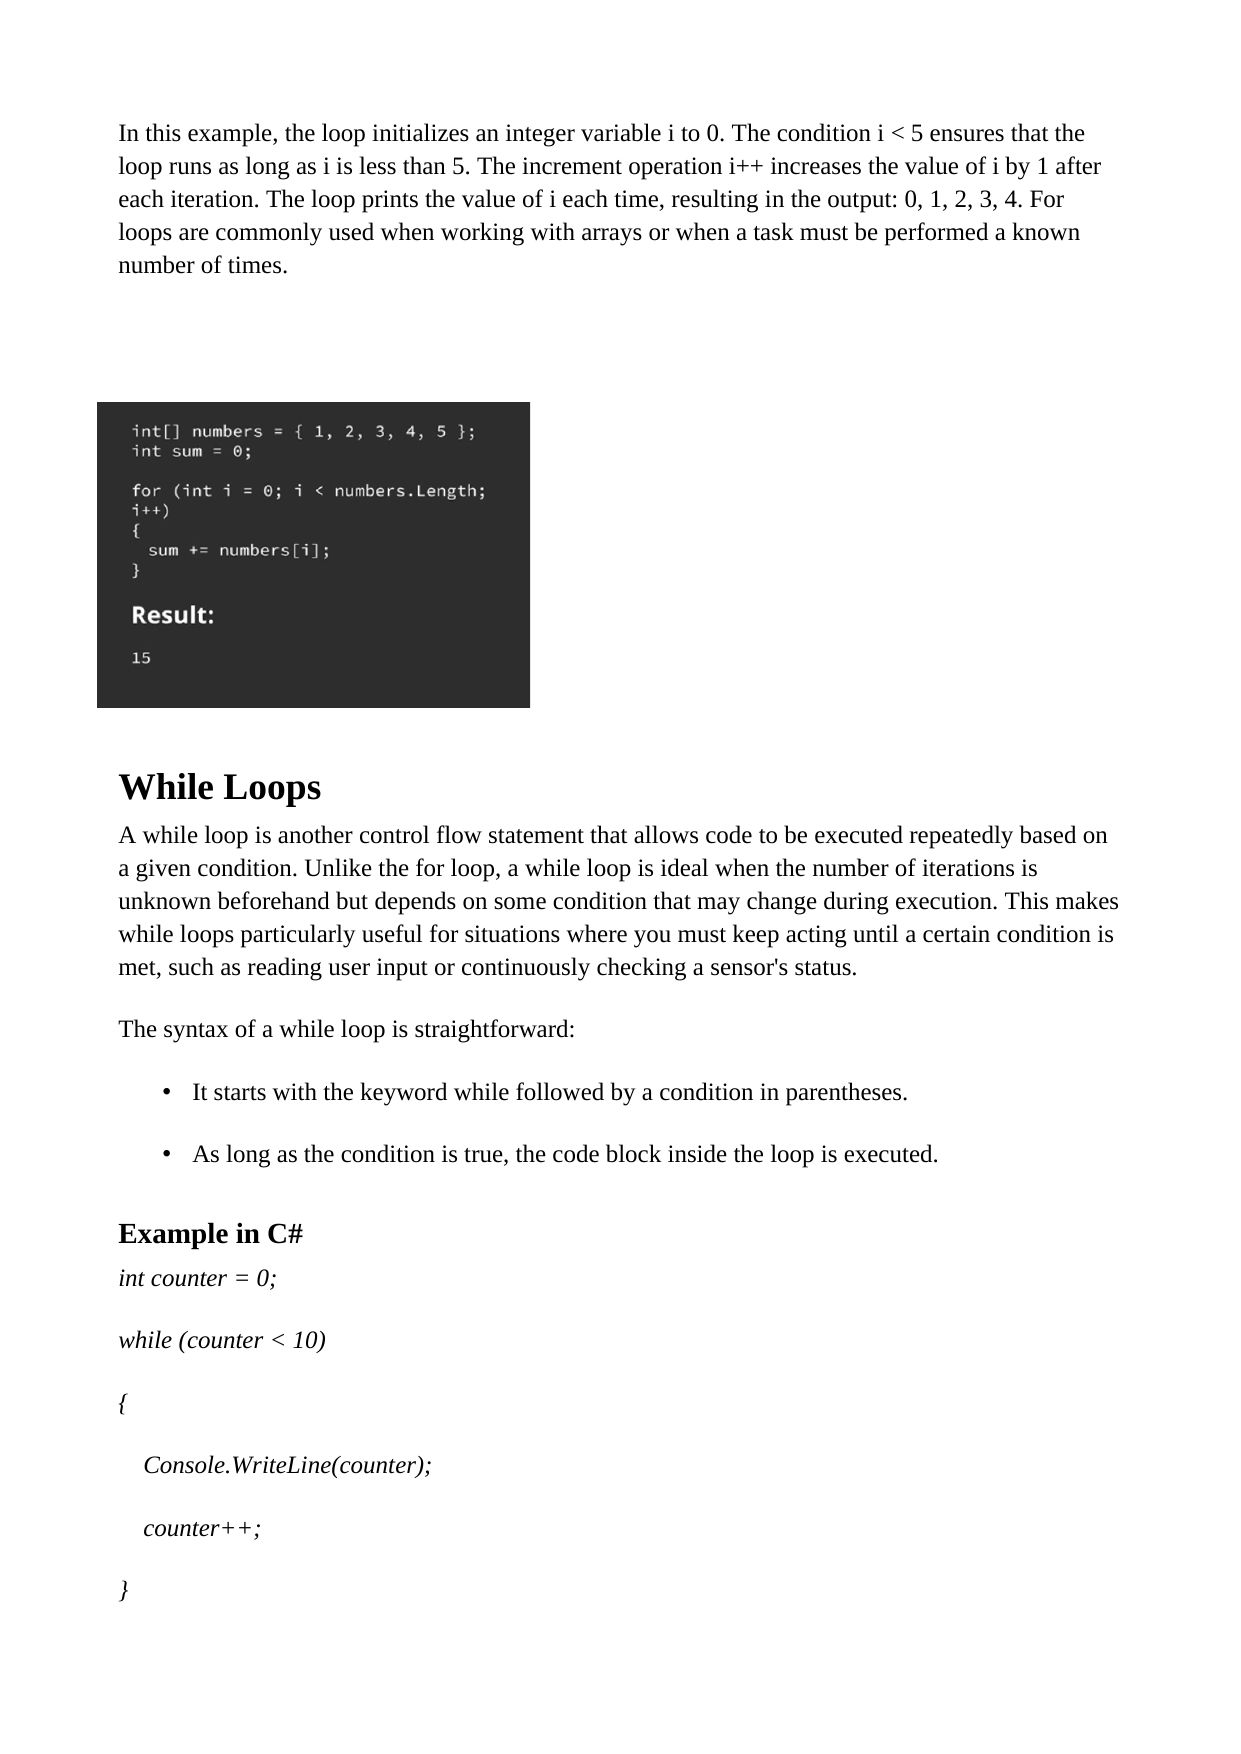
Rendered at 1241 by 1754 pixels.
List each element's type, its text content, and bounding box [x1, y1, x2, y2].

list As long as the condition is true, the code block inside the loop is executed. [162, 1139, 1122, 1168]
text { [118, 1388, 1122, 1416]
text } [118, 1575, 1122, 1604]
subtitle Example in C# [118, 1217, 1122, 1250]
text counter++; [118, 1513, 1122, 1541]
text while (counter < 10) [118, 1325, 1122, 1354]
text A while loop is another control flow statement that allows code to be executed repeatedly based on a given condition. Unlike the for loop, a while loop is ideal when the number of iterations is unknown beforehand but depends on some condition that may change during execution. This makes while loops particularly useful for situations where you must keep acting until a certain condition is met, such as reading user input or continuously checking a sensor's status. [118, 820, 1122, 981]
text The syntax of a while loop is straightforward: [118, 1014, 1122, 1043]
text In this example, the loop initializes an integer variable i to 0. The condition i < 5 ensures that the loop runs as long as i is less than 5. The increment operation i++ increases the value of i by 1 after each iteration. The loop prints the value of i each time, resulting in the output: 0, 1, 2, 3, 4. For loops are commonly used when working with arrays or when a task must be performed a known number of times. [118, 118, 1122, 279]
subtitle While Loops [118, 764, 1122, 807]
list It starts with the keyword while followed by a condition in parentheses. [162, 1077, 1122, 1106]
picture [97, 402, 530, 708]
text Console.WriteLine(counter); [118, 1450, 1122, 1479]
text int counter = 0; [118, 1263, 1122, 1291]
